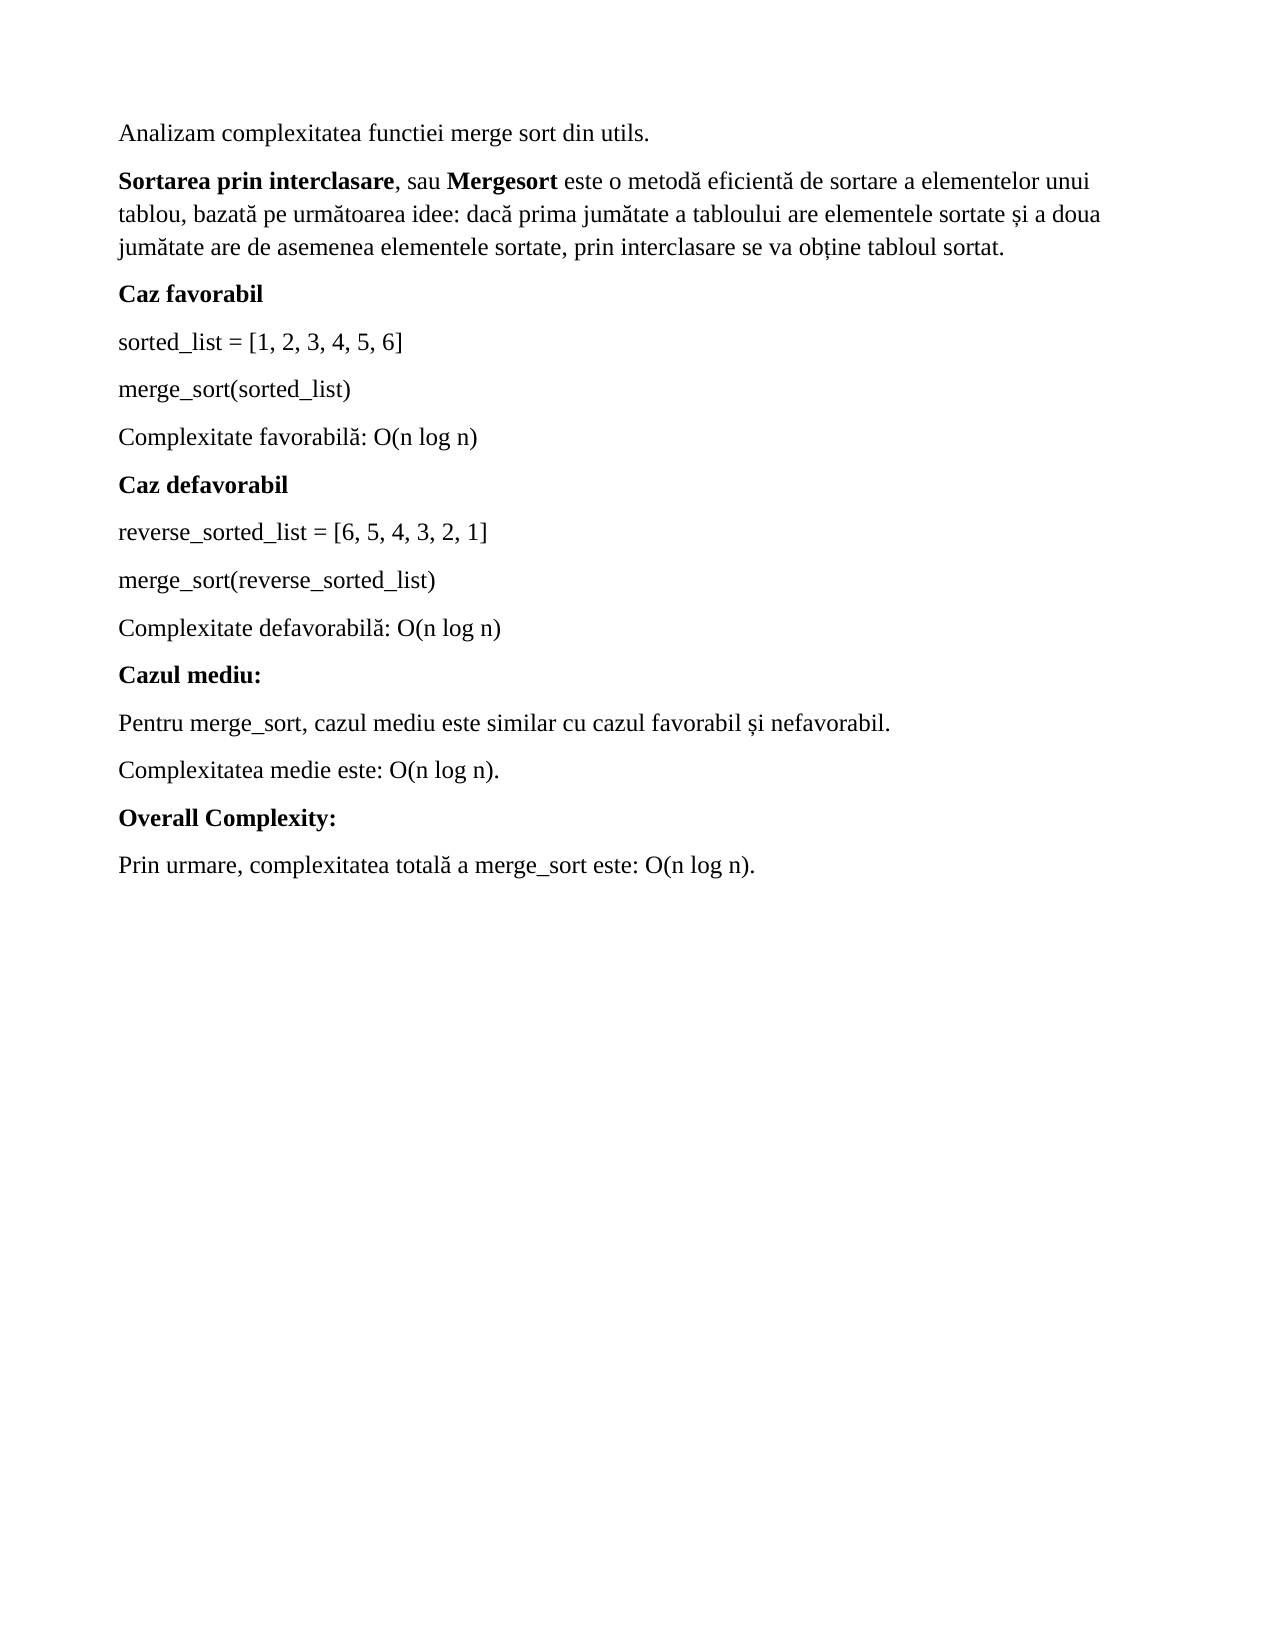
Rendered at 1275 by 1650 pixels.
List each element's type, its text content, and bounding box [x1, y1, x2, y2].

text Complexitate defavorabilă: O(n log n) [118, 613, 1157, 641]
text Overall Complexity: [118, 803, 1157, 832]
text reverse_sorted_list = [6, 5, 4, 3, 2, 1] [118, 517, 1157, 546]
text Sortarea prin interclasare, sau Mergesort este o metodă eficientă de sortare a elementelor unui tablou, bazată pe următoarea idee: dacă prima jumătate a tabloului are elementele sortate și a doua jumătate are de asemenea elementele sortate, prin interclasare se va obține tabloul sortat. [118, 166, 1157, 261]
text Cazul mediu: [118, 660, 1157, 689]
text Complexitate favorabilă: O(n log n) [118, 422, 1157, 451]
text Complexitatea medie este: O(n log n). [118, 755, 1157, 784]
text merge_sort(sorted_list) [118, 374, 1157, 403]
text sorted_list = [1, 2, 3, 4, 5, 6] [118, 327, 1157, 356]
text Pentru merge_sort, cazul mediu este similar cu cazul favorabil și nefavorabil. [118, 708, 1157, 737]
text merge_sort(reverse_sorted_list) [118, 565, 1157, 594]
text Prin urmare, complexitatea totală a merge_sort este: O(n log n). [118, 851, 1157, 879]
text Caz defavorabil [118, 470, 1157, 498]
text Caz favorabil [118, 279, 1157, 308]
text Analizam complexitatea functiei merge sort din utils. [118, 118, 1157, 147]
